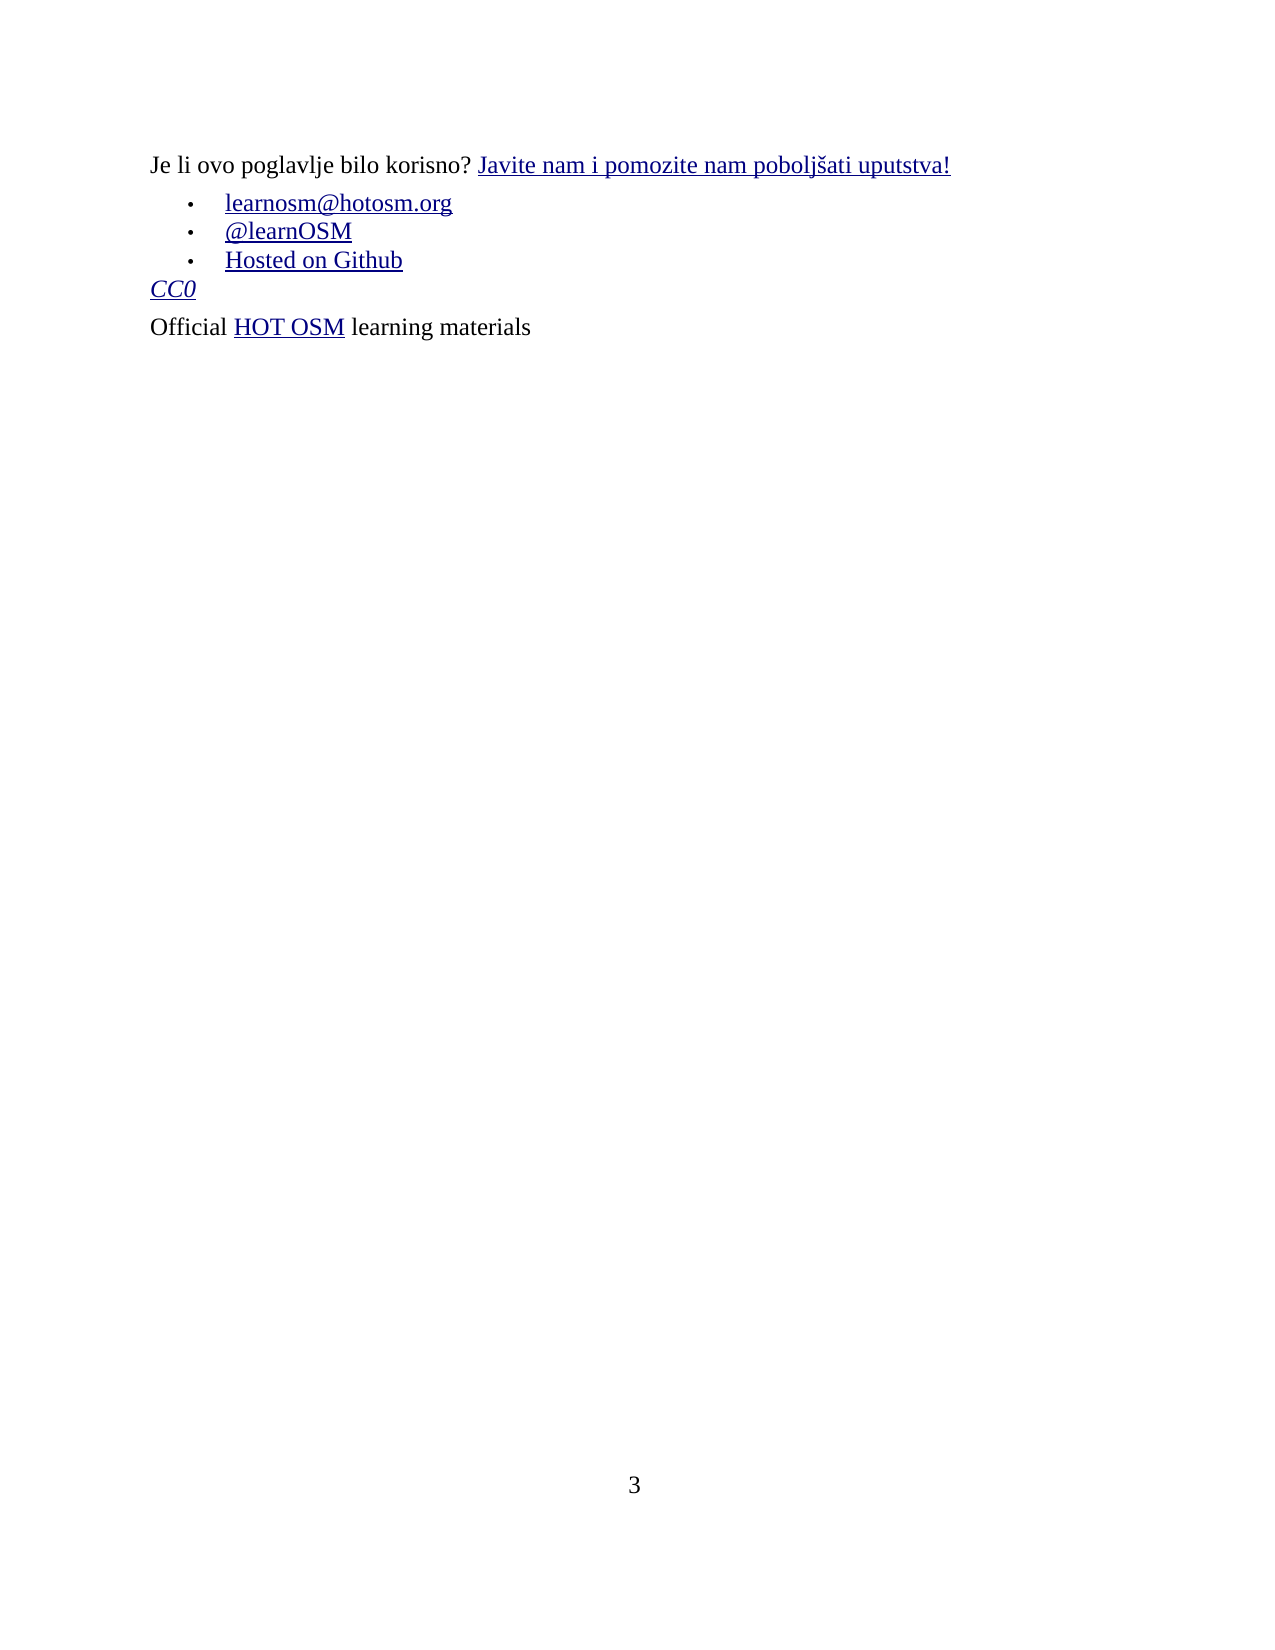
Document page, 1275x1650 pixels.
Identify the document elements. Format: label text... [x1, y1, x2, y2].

list learnosm@hotosm.org [187, 188, 1125, 216]
text Je li ovo poglavlje bilo korisno? Javite nam i pomozite nam poboljšati uputstva! [150, 150, 1125, 179]
text CC0 [150, 274, 1125, 303]
list @learnOSM [187, 216, 1125, 245]
text Official HOT OSM learning materials [150, 312, 1125, 340]
list Hosted on Github [187, 245, 1125, 274]
